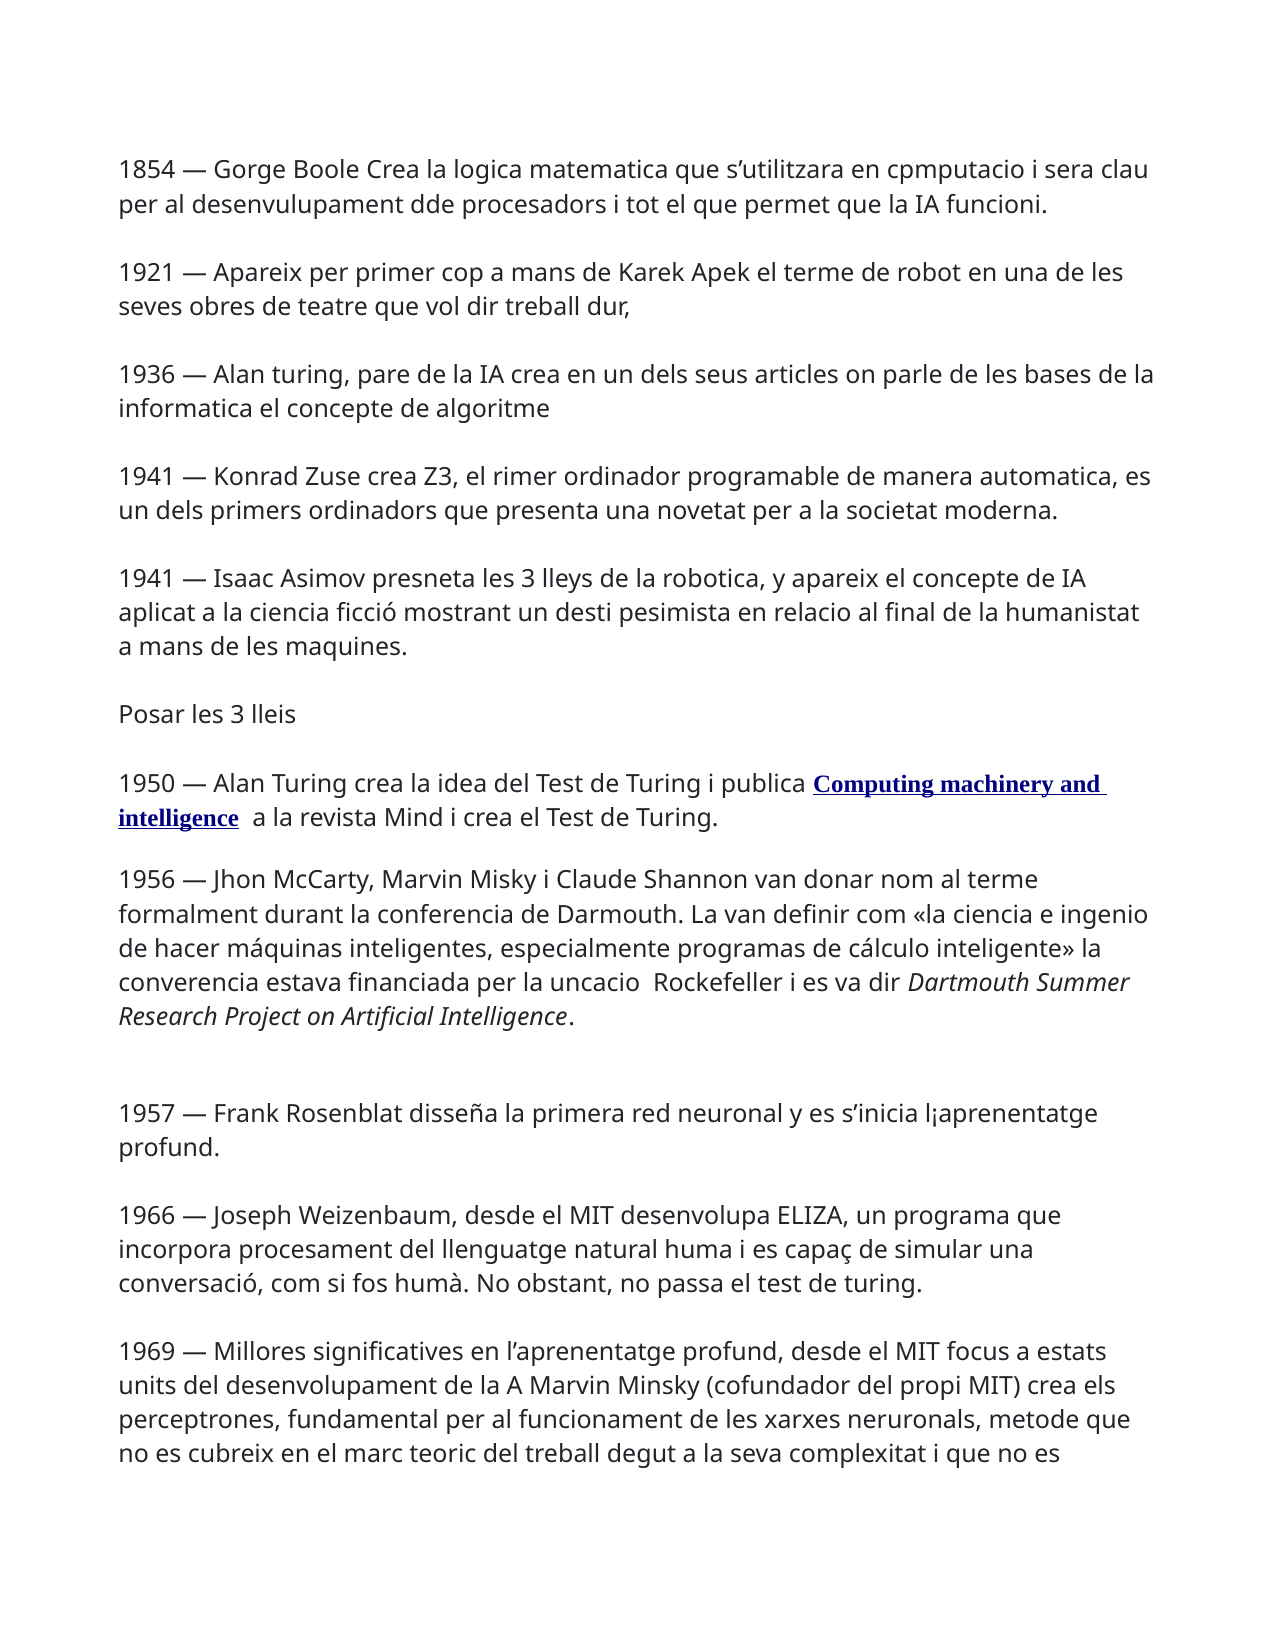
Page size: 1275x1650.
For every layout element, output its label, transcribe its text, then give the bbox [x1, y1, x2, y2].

text 1854 — Gorge Boole Crea la logica matematica que s’utilitzara en cpmputacio i sera clau per al desenvulupament dde procesadors i tot el que permet que la IA funcioni. [118, 152, 1157, 220]
text 1966 — Joseph Weizenbaum, desde el MIT desenvolupa ELIZA, un programa que incorpora procesament del llenguatge natural huma i es capaç de simular una conversació, com si fos humà. No obstant, no passa el test de turing. [118, 1197, 1157, 1300]
text 1936 — Alan turing, pare de la IA crea en un dels seus articles on parle de les bases de la informatica el concepte de algoritme [118, 357, 1157, 425]
text 1957 — Frank Rosenblat disseña la primera red neuronal y es s’inicia l¡aprenentatge profund. [118, 1095, 1157, 1163]
text 1921 — Apareix per primer cop a mans de Karek Apek el terme de robot en una de les seves obres de teatre que vol dir treball dur, [118, 254, 1157, 322]
text 1941 — Konrad Zuse crea Z3, el rimer ordinador programable de manera automatica, es un dels primers ordinadors que presenta una novetat per a la societat moderna. [118, 459, 1157, 527]
text 1950 — Alan Turing crea la idea del Test de Turing i publica Computing machinery and intelligence a la revista Mind i crea el Test de Turing. [118, 765, 1157, 833]
text 1969 — Millores significatives en l’aprenentatge profund, desde el MIT focus a estats units del desenvolupament de la A Marvin Minsky (cofundador del propi MIT) crea els perceptrones, fundamental per al funcionament de les xarxes neruronals, metode que no es cubreix en el marc teoric del treball degut a la seva complexitat i que no es [118, 1334, 1157, 1470]
text Posar les 3 lleis [118, 697, 1157, 731]
text 1956 — Jhon McCarty, Marvin Misky i Claude Shannon van donar nom al terme formalment durant la conferencia de Darmouth. La van definir com «la ciencia e ingenio de hacer máquinas inteligentes, especialmente programas de cálculo inteligente» la converencia estava financiada per la uncacio Rockefeller i es va dir Dartmouth Summer Research Project on Artificial Intelligence. [118, 862, 1157, 1032]
text 1941 — Isaac Asimov presneta les 3 lleys de la robotica, y apareix el concepte de IA aplicat a la ciencia ficció mostrant un desti pesimista en relacio al final de la humanistat a mans de les maquines. [118, 561, 1157, 663]
